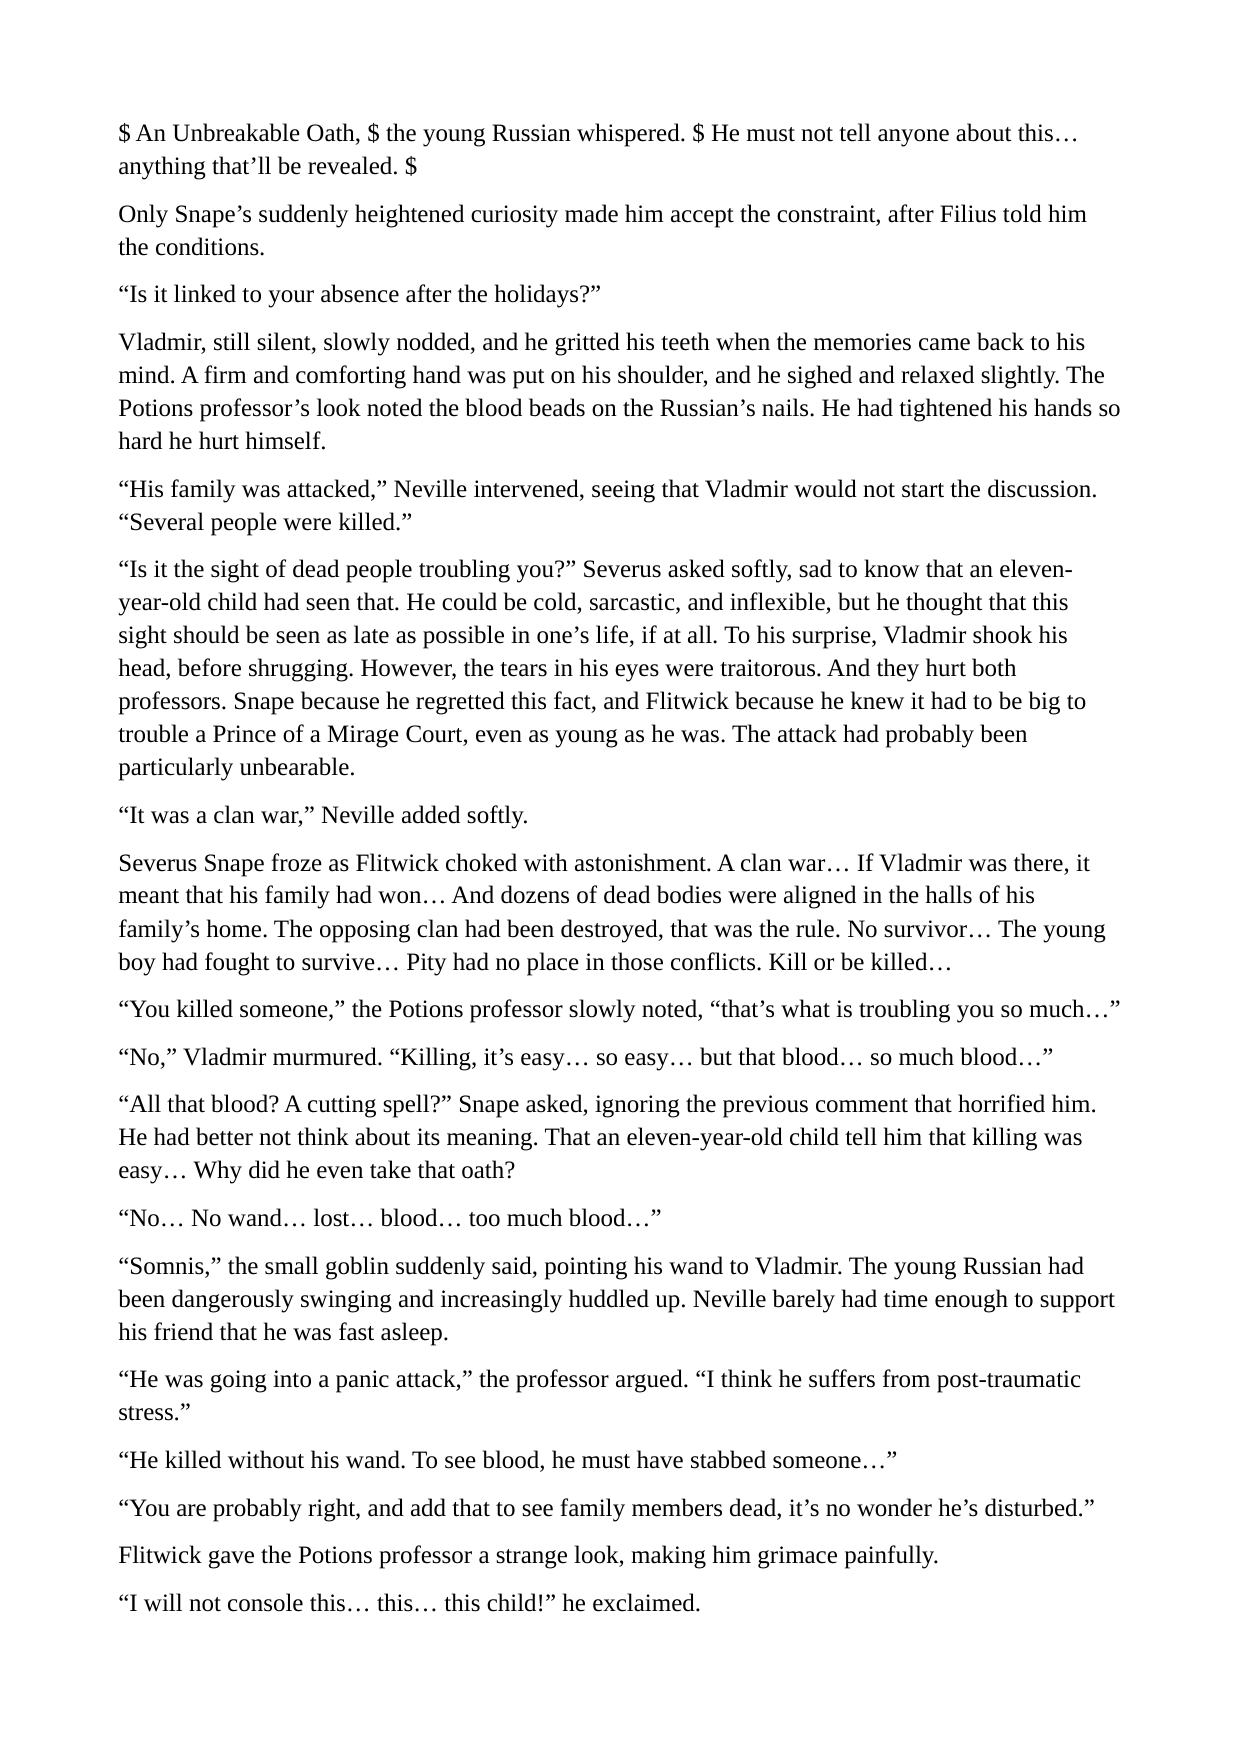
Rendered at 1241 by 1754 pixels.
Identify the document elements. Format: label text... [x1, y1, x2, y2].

text “You killed someone,” the Potions professor slowly noted, “that’s what is troubling you so much…” [118, 994, 1122, 1023]
text “Is it the sight of dead people troubling you?” Severus asked softly, sad to know that an eleven-year-old child had seen that. He could be cold, sarcastic, and inflexible, but he thought that this sight should be seen as late as possible in one’s life, if at all. To his surprise, Vladmir shook his head, before shrugging. However, the tears in his eyes were traitorous. And they hurt both professors. Snape because he regretted this fact, and Flitwick because he knew it had to be big to trouble a Prince of a Mirage Court, even as young as he was. The attack had probably been particularly unbearable. [118, 554, 1122, 781]
text $ An Unbreakable Oath, $ the young Russian whispered. $ He must not tell anyone about this… anything that’ll be revealed. $ [118, 118, 1122, 180]
text “Is it linked to your absence after the holidays?” [118, 279, 1122, 308]
text “His family was attacked,” Neville intervened, seeing that Vladmir would not start the discussion. “Several people were killed.” [118, 474, 1122, 535]
text “He killed without his wand. To see blood, he must have stabbed someone…” [118, 1445, 1122, 1474]
text “Somnis,” the small goblin suddenly said, pointing his wand to Vladmir. The young Russian had been dangerously swinging and increasingly huddled up. Neville barely had time enough to support his friend that he was fast asleep. [118, 1251, 1122, 1346]
text “No,” Vladmir murmured. “Killing, it’s easy… so easy… but that blood… so much blood…” [118, 1042, 1122, 1071]
text “No… No wand… lost… blood… too much blood…” [118, 1203, 1122, 1232]
text Only Snape’s suddenly heightened curiosity made him accept the constraint, after Filius told him the conditions. [118, 199, 1122, 261]
text Vladmir, still silent, slowly nodded, and he gritted his teeth when the memories came back to his mind. A firm and comforting hand was put on his shoulder, and he sighed and relaxed slightly. The Potions professor’s look noted the blood beads on the Russian’s nails. He had tightened his hands so hard he hurt himself. [118, 327, 1122, 455]
text “I will not console this… this… this child!” he exclaimed. [118, 1588, 1122, 1617]
text “He was going into a panic attack,” the professor argued. “I think he suffers from post-traumatic stress.” [118, 1364, 1122, 1426]
text “You are probably right, and add that to see family members dead, it’s no wonder he’s disturbed.” [118, 1493, 1122, 1521]
text “All that blood? A cutting spell?” Snape asked, ignoring the previous comment that horrified him. He had better not think about its meaning. That an eleven-year-old child tell him that killing was easy… Why did he even take that oath? [118, 1089, 1122, 1184]
text “It was a clan war,” Neville added softly. [118, 800, 1122, 829]
text Flitwick gave the Potions professor a strange look, making him grimace painfully. [118, 1540, 1122, 1569]
text Severus Snape froze as Flitwick choked with astonishment. A clan war… If Vladmir was there, it meant that his family had won… And dozens of dead bodies were aligned in the halls of his family’s home. The opposing clan had been destroyed, that was the rule. No survivor… The young boy had fought to survive… Pity had no place in those conflicts. Kill or be killed… [118, 848, 1122, 975]
